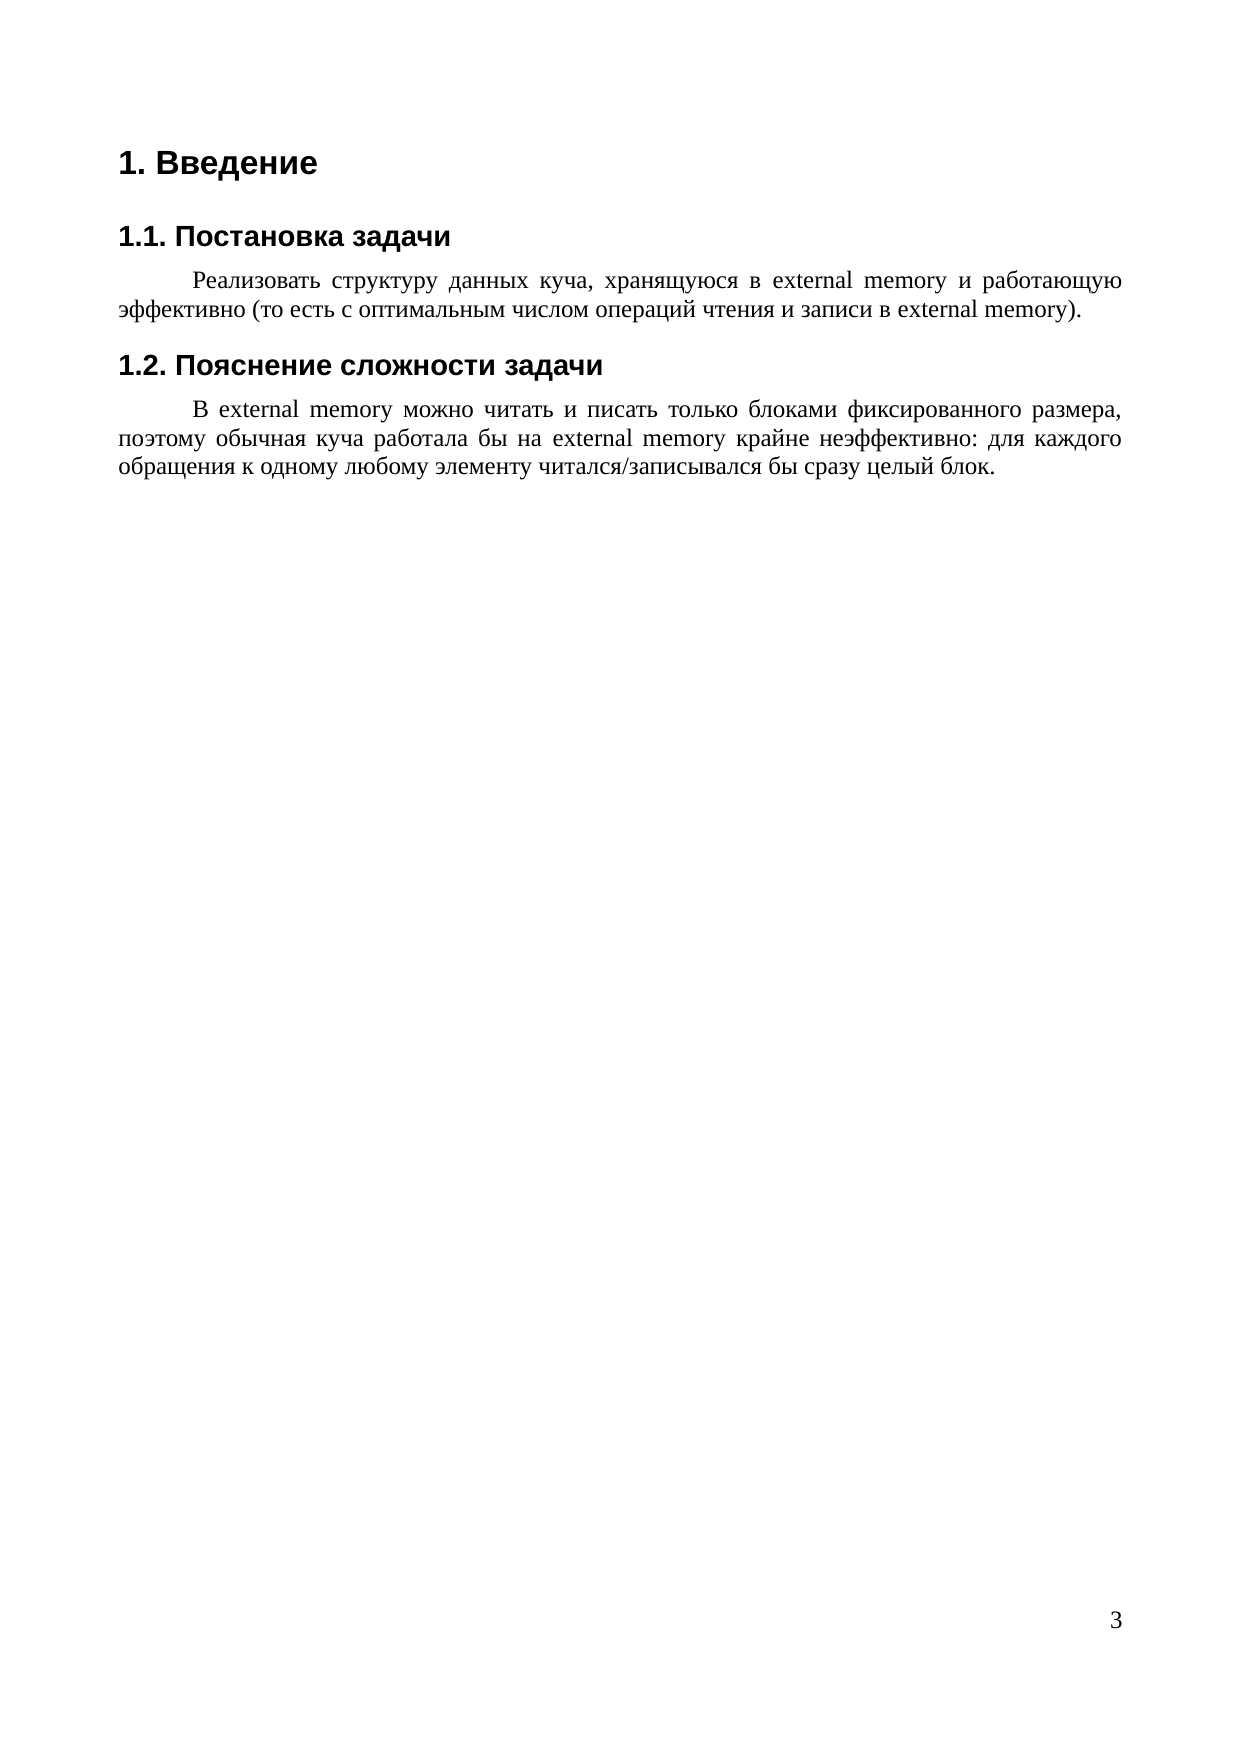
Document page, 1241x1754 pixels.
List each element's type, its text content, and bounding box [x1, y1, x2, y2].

subtitle 1.2. Пояснение сложности задачи [118, 348, 1122, 381]
subtitle 1. Введение [118, 143, 1122, 182]
text В external memory можно читать и писать только блоками фиксированного размера, поэтому обычная куча работала бы на external memory крайне неэффективно: для каждого обращения к одному любому элементу читался/записывался бы сразу целый блок. [118, 394, 1122, 480]
subtitle 1.1. Постановка задачи [118, 219, 1122, 253]
text Реализовать структуру данных куча, хранящуюся в external memory и работающую эффективно (то есть с оптимальным числом операций чтения и записи в external memory). [118, 265, 1122, 323]
